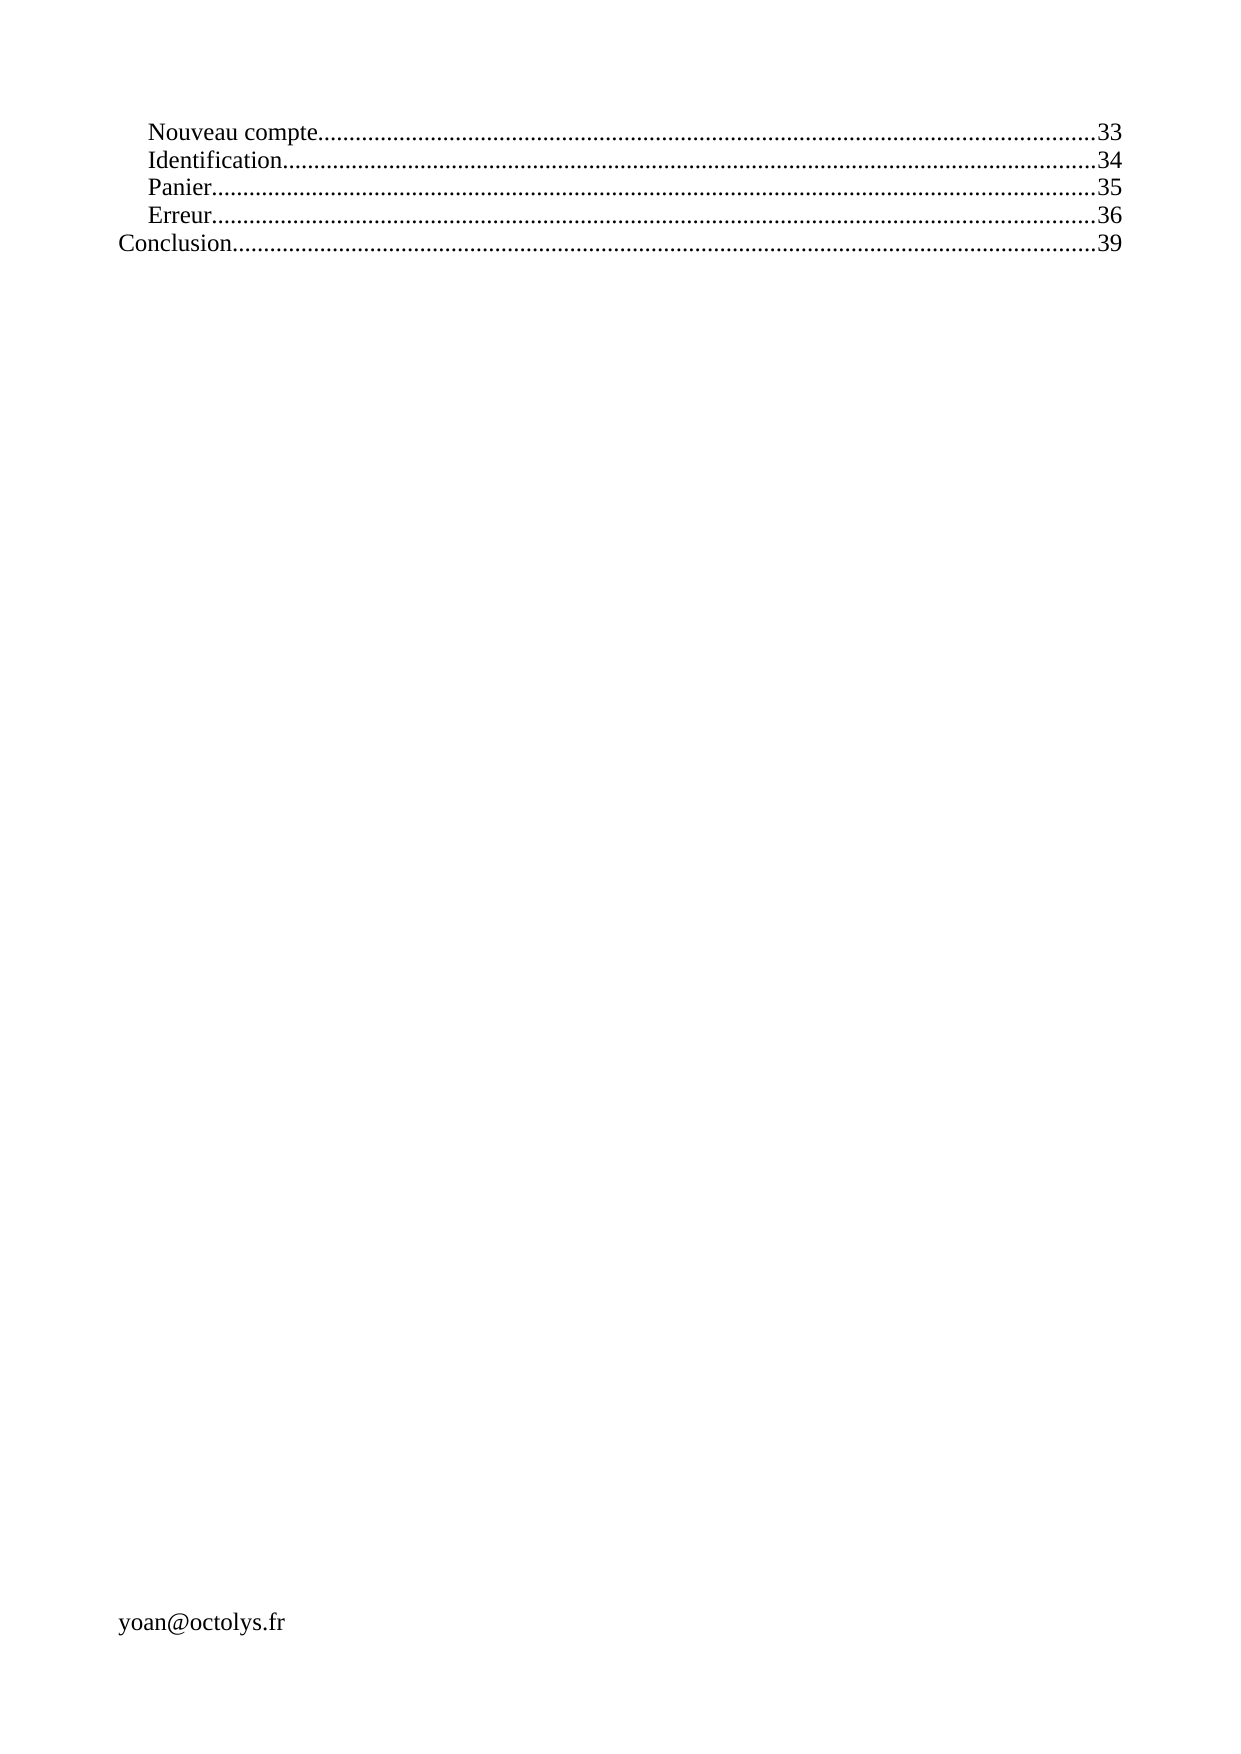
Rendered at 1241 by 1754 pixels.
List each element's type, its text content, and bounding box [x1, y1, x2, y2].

text Panier 35 [148, 173, 1122, 201]
text Identification 34 [148, 146, 1122, 173]
text Conclusion 39 [118, 229, 1122, 257]
text Nouveau compte 33 [148, 118, 1122, 146]
text Erreur 36 [148, 201, 1122, 229]
